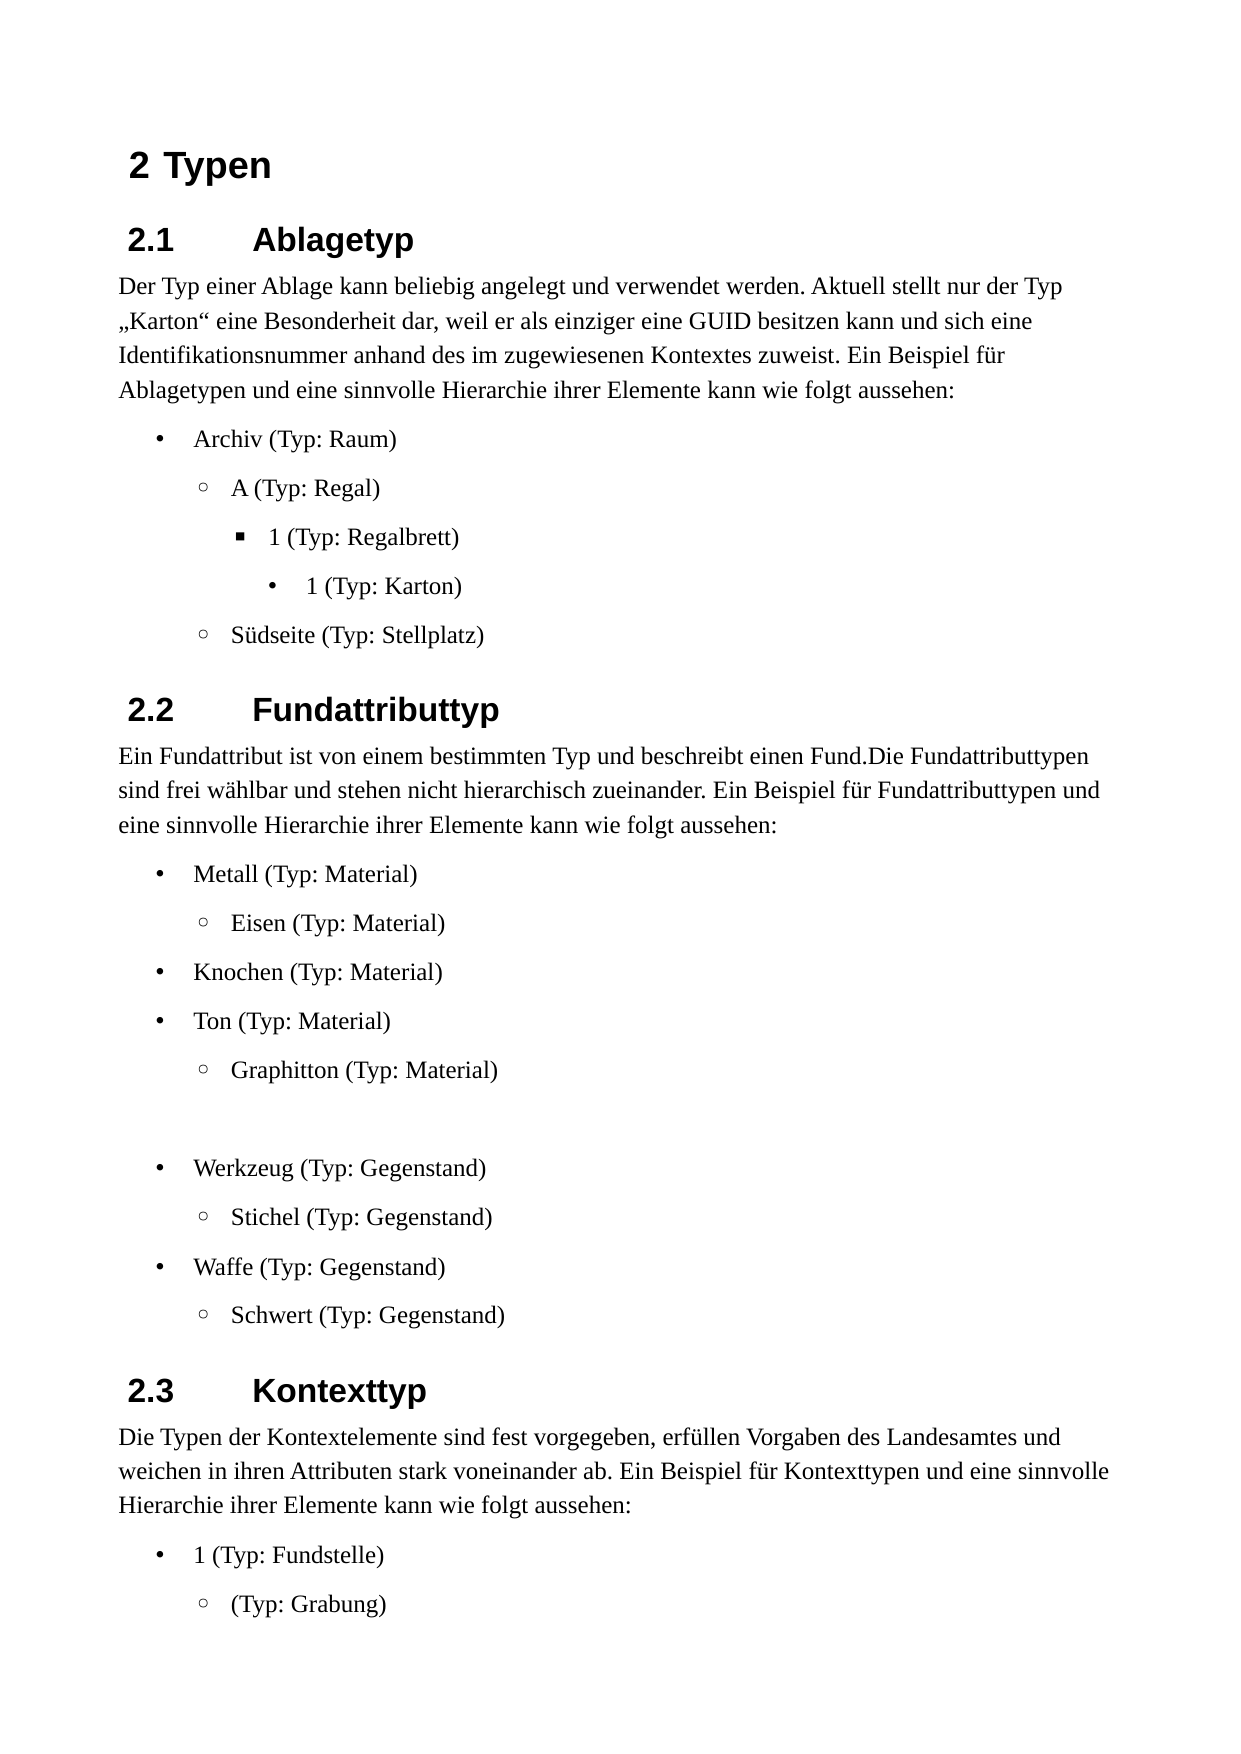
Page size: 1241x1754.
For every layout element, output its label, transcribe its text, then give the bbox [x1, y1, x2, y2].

list 1 (Typ: Fundstelle) [156, 1540, 1122, 1568]
list 1 (Typ: Regalbrett) [231, 522, 1122, 551]
list Stichel (Typ: Gegenstand) [193, 1202, 1122, 1231]
list A (Typ: Regal) [193, 473, 1122, 502]
subtitle Typen [118, 143, 1122, 187]
list Knochen (Typ: Material) [156, 957, 1122, 986]
list Archiv (Typ: Raum) [156, 424, 1122, 452]
list Waffe (Typ: Gegenstand) [156, 1252, 1122, 1280]
subtitle Kontexttyp [118, 1371, 1122, 1409]
list Werkzeug (Typ: Gegenstand) [156, 1153, 1122, 1182]
list Schwert (Typ: Gegenstand) [193, 1301, 1122, 1329]
list Metall (Typ: Material) [156, 859, 1122, 888]
list 1 (Typ: Karton) [268, 571, 1122, 600]
subtitle Ablagetyp [118, 220, 1122, 259]
list Eisen (Typ: Material) [193, 908, 1122, 937]
text Die Typen der Kontextelemente sind fest vorgegeben, erfüllen Vorgaben des Landesamtes und weichen in ihren Attributen stark voneinander ab. Ein Beispiel für Kontexttypen und eine sinnvolle Hierarchie ihrer Elemente kann wie folgt aussehen: [118, 1422, 1122, 1519]
text Der Typ einer Ablage kann beliebig angelegt und verwendet werden. Aktuell stellt nur der Typ „Karton“ eine Besonderheit dar, weil er als einziger eine GUID besitzen kann und sich eine Identifikationsnummer anhand des im zugewiesenen Kontextes zuweist. Ein Beispiel für Ablagetypen und eine sinnvolle Hierarchie ihrer Elemente kann wie folgt aussehen: [118, 271, 1122, 403]
list Ton (Typ: Material) [156, 1006, 1122, 1035]
list Graphitton (Typ: Material) [193, 1055, 1122, 1084]
list Südseite (Typ: Stellplatz) [193, 620, 1122, 649]
list (Typ: Grabung) [193, 1589, 1122, 1617]
subtitle Fundattributtyp [118, 690, 1122, 728]
text Ein Fundattribut ist von einem bestimmten Typ und beschreibt einen Fund.Die Fundattributtypen sind frei wählbar und stehen nicht hierarchisch zueinander. Ein Beispiel für Fundattributtypen und eine sinnvolle Hierarchie ihrer Elemente kann wie folgt aussehen: [118, 741, 1122, 839]
